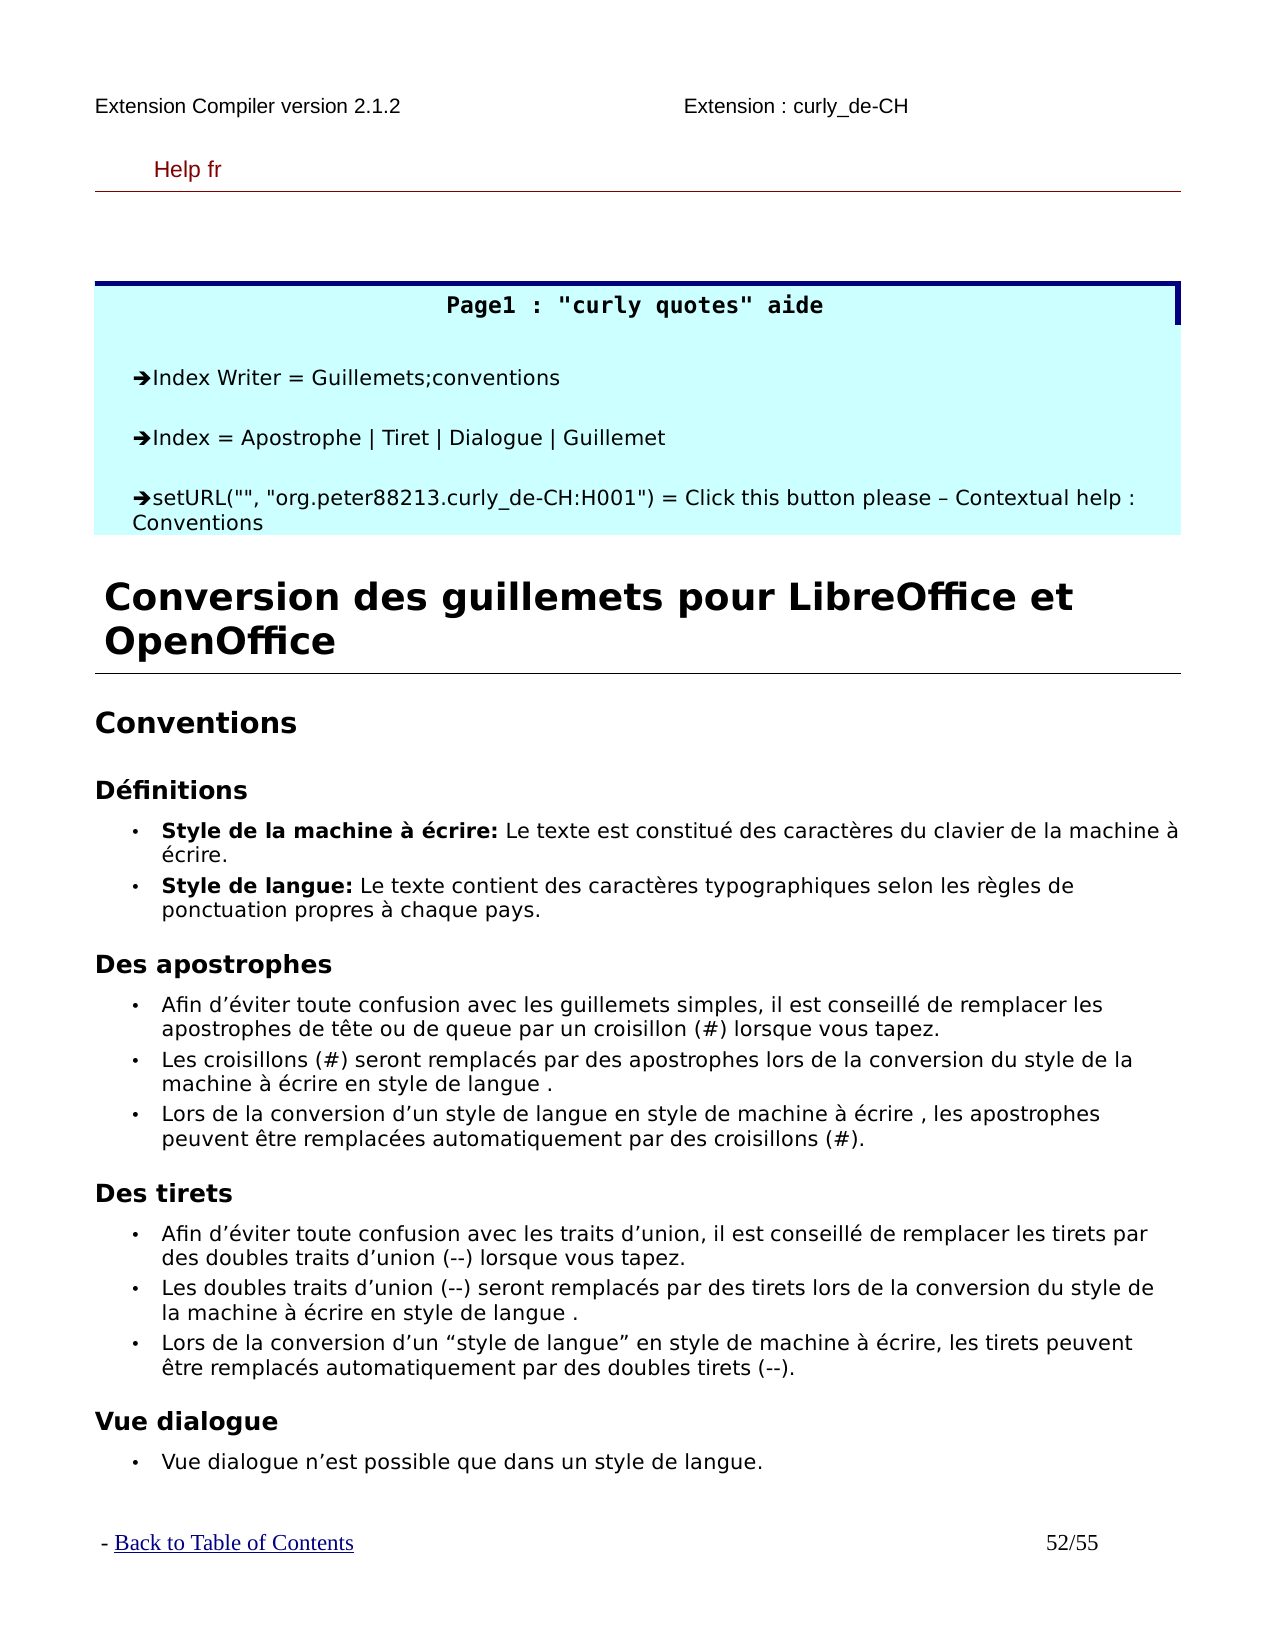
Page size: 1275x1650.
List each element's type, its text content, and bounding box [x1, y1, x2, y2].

list Les doubles traits d’union (--) seront remplacés par des tirets lors de la conversion du style de la machine à écrire en style de langue . [132, 1276, 1181, 1325]
list Lors de la conversion d’un style de langue en style de machine à écrire , les apostrophes peuvent être remplacées automatiquement par des croisillons (#). [132, 1102, 1181, 1151]
text Help fr [94, 147, 1181, 192]
list Afin d’éviter toute confusion avec les traits d’union, il est conseillé de remplacer les tirets par des doubles traits d’union (--) lorsque vous tapez. [132, 1221, 1181, 1270]
text Des apostrophes [94, 950, 1181, 979]
list Index Writer = Guillemets;conventions [94, 366, 1181, 391]
text Page1 : "curly quotes" aide [94, 282, 1175, 325]
list Vue dialogue n’est possible que dans un style de langue. [132, 1450, 1181, 1475]
text Définitions [94, 776, 1181, 805]
list Style de langue: Le texte contient des caractères typographiques selon les règles de ponctuation propres à chaque pays. [132, 873, 1181, 922]
text Conversion des guillemets pour LibreOffice et OpenOffice [94, 566, 1181, 673]
list setURL("", "org.peter88213.curly_de-CH:H001") = Click this button please – Contextual help : Conventions [94, 486, 1181, 535]
list Les croisillons (#) seront remplacés par des apostrophes lors de la conversion du style de la machine à écrire en style de langue . [132, 1047, 1181, 1096]
list Afin d’éviter toute confusion avec les guillemets simples, il est conseillé de remplacer les apostrophes de tête ou de queue par un croisillon (#) lorsque vous tapez. [132, 993, 1181, 1042]
text Vue dialogue [94, 1408, 1181, 1437]
text Des tirets [94, 1179, 1181, 1208]
list Index = Apostrophe | Tiret | Dialogue | Guillemet [94, 426, 1181, 451]
list Style de la machine à écrire: Le texte est constitué des caractères du clavier de la machine à écrire. [132, 819, 1181, 868]
text Conventions [94, 707, 1181, 741]
list Lors de la conversion d’un “style de langue” en style de machine à écrire, les tirets peuvent être remplacés automatiquement par des doubles tirets (--). [132, 1331, 1181, 1380]
